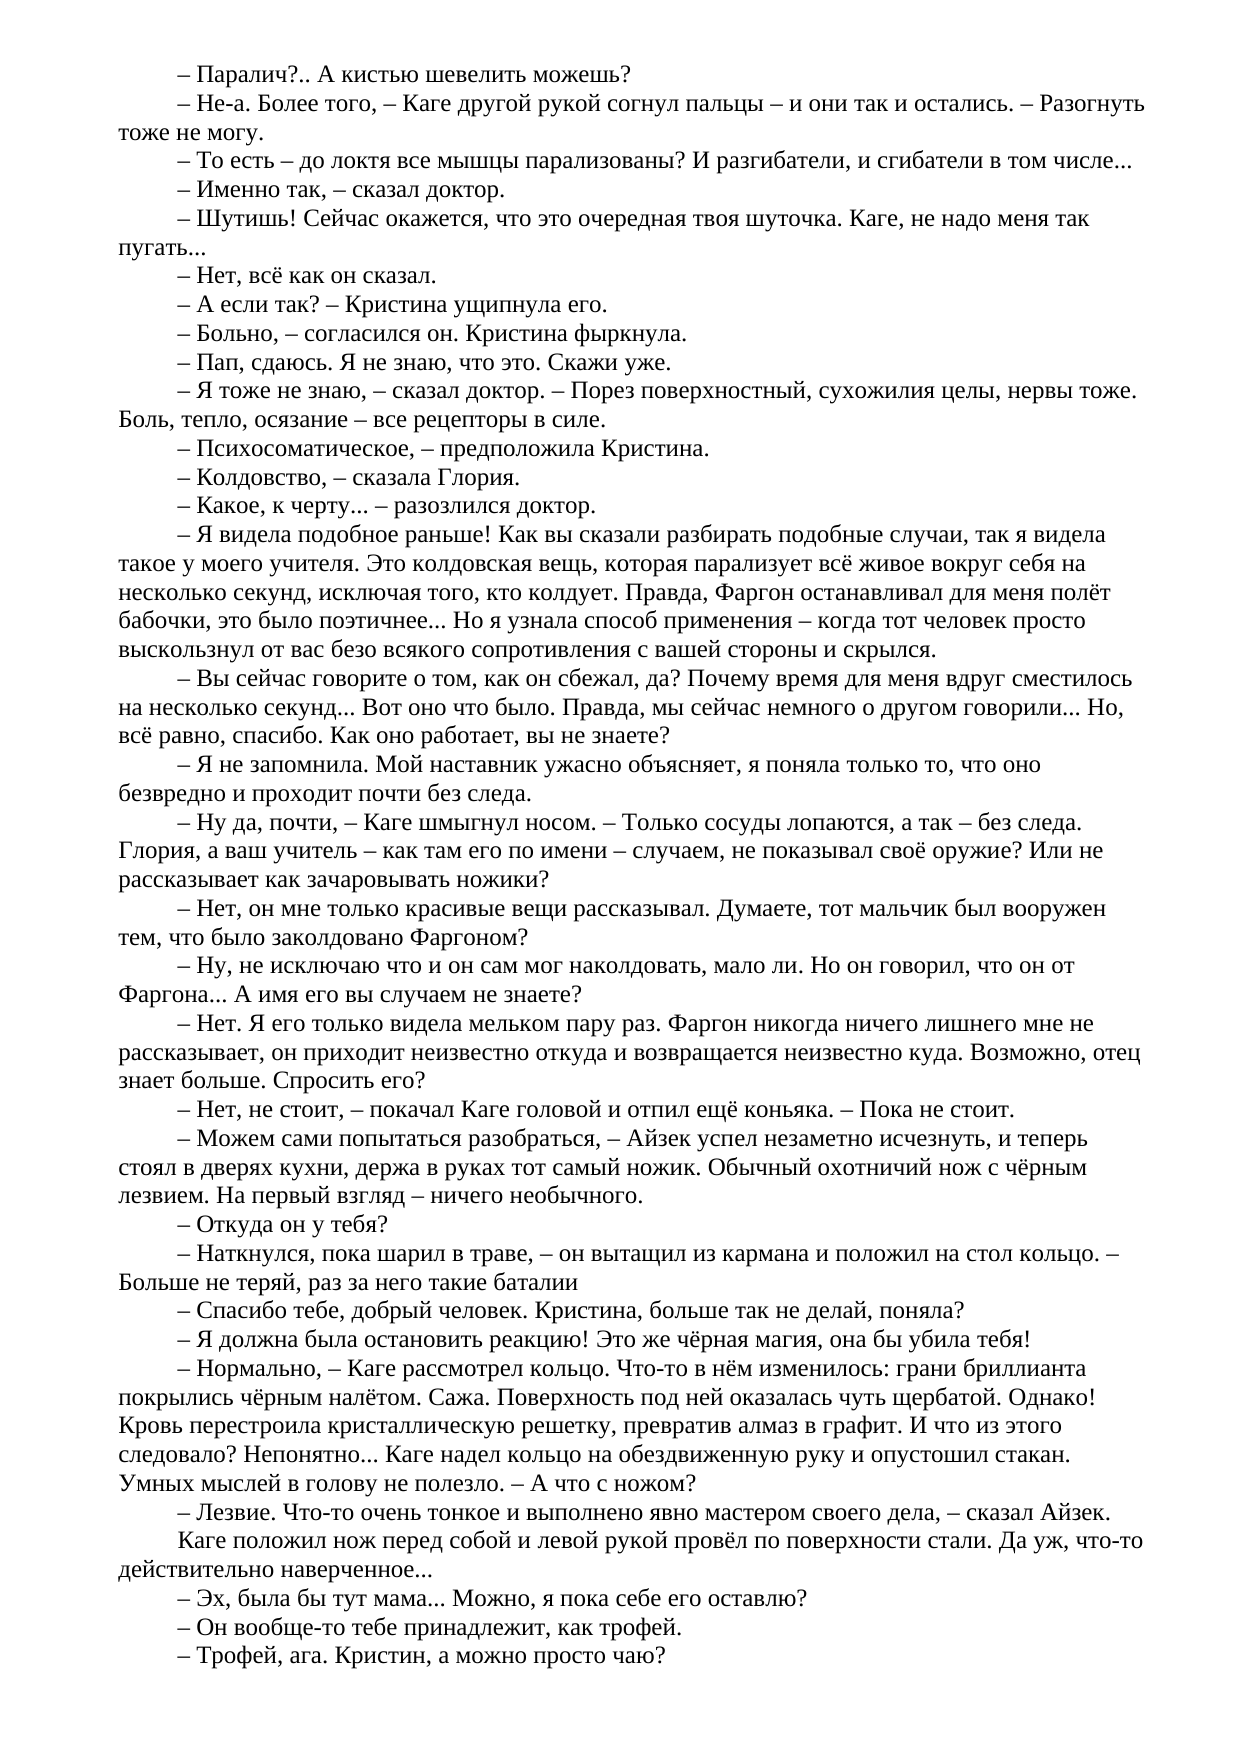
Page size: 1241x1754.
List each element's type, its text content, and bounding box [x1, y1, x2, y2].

text – Откуда он у тебя? [118, 1209, 1152, 1238]
text – Нет, он мне только красивые вещи рассказывал. Думаете, тот мальчик был вооружен тем, что было заколдовано Фаргоном? [118, 893, 1152, 950]
text – Не-а. Более того, – Каге другой рукой согнул пальцы – и они так и остались. – Разогнуть тоже не могу. [118, 88, 1152, 145]
text Каге положил нож перед собой и левой рукой провёл по поверхности стали. Да уж, что-то действительно наверченное... [118, 1525, 1152, 1583]
text – Можем сами попытаться разобраться, – Айзек успел незаметно исчезнуть, и теперь стоял в дверях кухни, держа в руках тот самый ножик. Обычный охотничий нож с чёрным лезвием. На первый взгляд – ничего необычного. [118, 1123, 1152, 1209]
text – То есть – до локтя все мышцы парализованы? И разгибатели, и сгибатели в том числе... [118, 145, 1152, 174]
text – А если так? – Кристина ущипнула его. [118, 289, 1152, 318]
text – Нет, не стоит, – покачал Каге головой и отпил ещё коньяка. – Пока не стоит. [118, 1094, 1152, 1123]
text – Я не запомнила. Мой наставник ужасно объясняет, я поняла только то, что оно безвредно и проходит почти без следа. [118, 749, 1152, 807]
text – Нет. Я его только видела мельком пару раз. Фаргон никогда ничего лишнего мне не рассказывает, он приходит неизвестно откуда и возвращается неизвестно куда. Возможно, отец знает больше. Спросить его? [118, 1008, 1152, 1094]
text – Пап, сдаюсь. Я не знаю, что это. Скажи уже. [118, 347, 1152, 375]
text – Нормально, – Каге рассмотрел кольцо. Что-то в нём изменилось: грани бриллианта покрылись чёрным налётом. Сажа. Поверхность под ней оказалась чуть щербатой. Однако! Кровь перестроила кристаллическую решетку, превратив алмаз в графит. И что из этого следовало? Непонятно... Каге надел кольцо на обездвиженную руку и опустошил стакан. Умных мыслей в голову не полезло. – А что с ножом? [118, 1353, 1152, 1497]
text – Я видела подобное раньше! Как вы сказали разбирать подобные случаи, так я видела такое у моего учителя. Это колдовская вещь, которая парализует всё живое вокруг себя на несколько секунд, исключая того, кто колдует. Правда, Фаргон останавливал для меня полёт бабочки, это было поэтичнее... Но я узнала способ применения – когда тот человек просто выскользнул от вас безо всякого сопротивления с вашей стороны и скрылся. [118, 519, 1152, 663]
text – Лезвие. Что-то очень тонкое и выполнено явно мастером своего дела, – сказал Айзек. [118, 1497, 1152, 1525]
text – Я должна была остановить реакцию! Это же чёрная магия, она бы убила тебя! [118, 1324, 1152, 1353]
text – Какое, к черту... – разозлился доктор. [118, 490, 1152, 519]
text – Ну, не исключаю что и он сам мог наколдовать, мало ли. Но он говорил, что он от Фаргона... А имя его вы случаем не знаете? [118, 950, 1152, 1008]
text – Трофей, ага. Кристин, а можно просто чаю? [118, 1640, 1152, 1669]
text – Наткнулся, пока шарил в траве, – он вытащил из кармана и положил на стол кольцо. – Больше не теряй, раз за него такие баталии [118, 1238, 1152, 1295]
text – Именно так, – сказал доктор. [118, 174, 1152, 203]
text – Он вообще-то тебе принадлежит, как трофей. [118, 1612, 1152, 1640]
text – Больно, – согласился он. Кристина фыркнула. [118, 318, 1152, 347]
text – Нет, всё как он сказал. [118, 260, 1152, 289]
text – Вы сейчас говорите о том, как он сбежал, да? Почему время для меня вдруг сместилось на несколько секунд... Вот оно что было. Правда, мы сейчас немного о другом говорили... Но, всё равно, спасибо. Как оно работает, вы не знаете? [118, 663, 1152, 749]
text – Шутишь! Сейчас окажется, что это очередная твоя шуточка. Каге, не надо меня так пугать... [118, 203, 1152, 260]
text – Ну да, почти, – Каге шмыгнул носом. – Только сосуды лопаются, а так – без следа. Глория, а ваш учитель – как там его по имени – случаем, не показывал своё оружие? Или не рассказывает как зачаровывать ножики? [118, 807, 1152, 893]
text – Эх, была бы тут мама... Можно, я пока себе его оставлю? [118, 1583, 1152, 1612]
text – Паралич?.. А кистью шевелить можешь? [118, 59, 1152, 88]
text – Колдовство, – сказала Глория. [118, 462, 1152, 490]
text – Спасибо тебе, добрый человек. Кристина, больше так не делай, поняла? [118, 1295, 1152, 1324]
text – Я тоже не знаю, – сказал доктор. – Порез поверхностный, сухожилия целы, нервы тоже. Боль, тепло, осязание – все рецепторы в силе. [118, 375, 1152, 433]
text – Психосоматическое, – предположила Кристина. [118, 433, 1152, 462]
